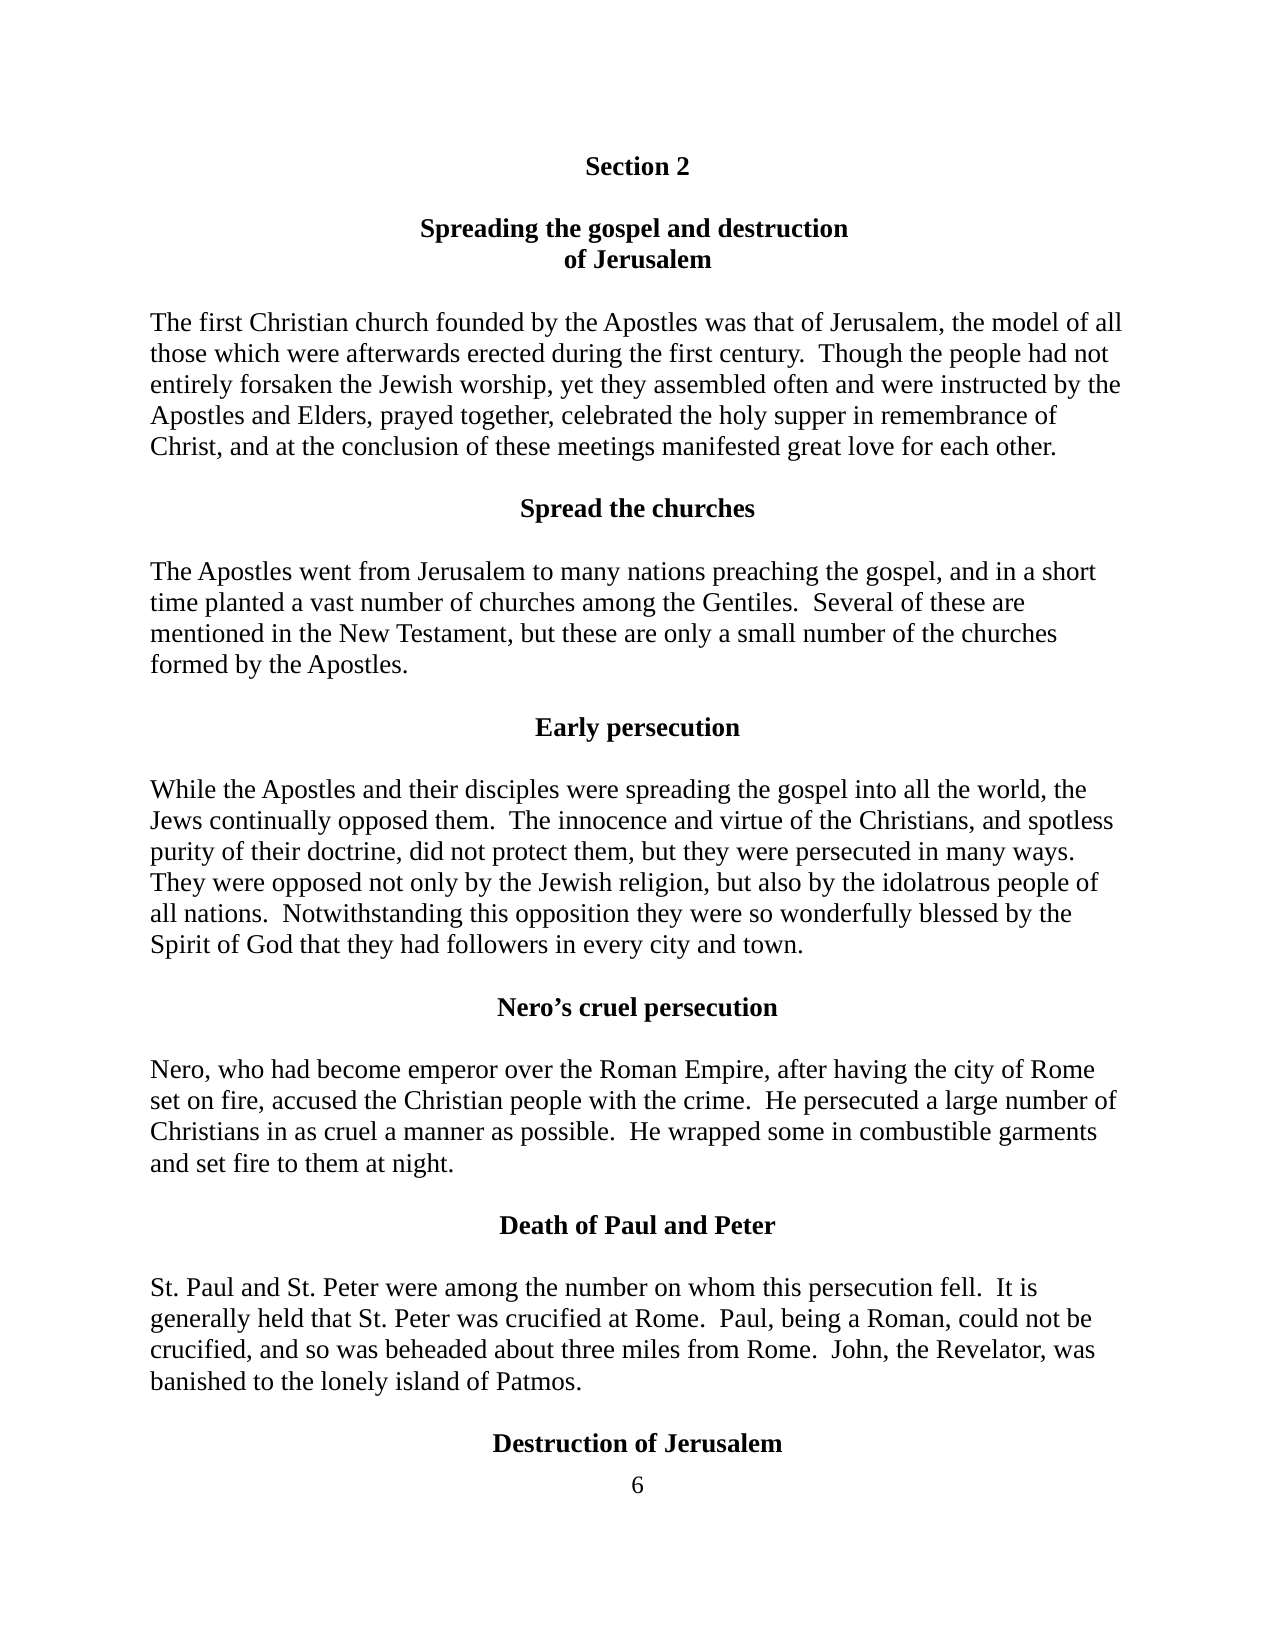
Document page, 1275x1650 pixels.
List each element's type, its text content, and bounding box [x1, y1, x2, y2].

text While the Apostles and their disciples were spreading the gospel into all the world, the Jews continually opposed them. The innocence and virtue of the Christians, and spotless purity of their doctrine, did not protect them, but they were persecuted in many ways. They were opposed not only by the Jewish religion, but also by the idolatrous people of all nations. Notwithstanding this opposition they were so wonderfully blessed by the Spirit of God that they had followers in every city and town. [150, 773, 1125, 960]
text Death of Paul and Peter [150, 1209, 1125, 1240]
text Nero’s cruel persecution [150, 991, 1125, 1022]
text Early persecution [150, 711, 1125, 742]
text Section 2 [150, 150, 1125, 181]
text Spread the churches [150, 493, 1125, 524]
text The first Christian church founded by the Apostles was that of Jerusalem, the model of all those which were afterwards erected during the first century. Though the people had not entirely forsaken the Jewish worship, yet they assembled often and were instructed by the Apostles and Elders, prayed together, celebrated the holy supper in remembrance of Christ, and at the conclusion of these meetings manifested great love for each other. [150, 306, 1125, 461]
text The Apostles went from Jerusalem to many nations preaching the gospel, and in a short time planted a vast number of churches among the Gentiles. Several of these are mentioned in the New Testament, but these are only a small number of the churches formed by the Apostles. [150, 555, 1125, 679]
text Destruction of Jerusalem [150, 1427, 1125, 1458]
text Nero, who had become emperor over the Roman Empire, after having the city of Rome set on fire, accused the Christian people with the crime. He persecuted a large number of Christians in as cruel a manner as possible. He wrapped some in combustible garments and set fire to them at night. [150, 1053, 1125, 1178]
text of Jerusalem [150, 243, 1125, 274]
text Spreading the gospel and destruction [150, 212, 1125, 243]
text St. Paul and St. Peter were among the number on whom this persecution fell. It is generally held that St. Peter was crucified at Rome. Paul, being a Roman, could not be crucified, and so was beheaded about three miles from Rome. John, the Revelator, was banished to the lonely island of Patmos. [150, 1271, 1125, 1396]
